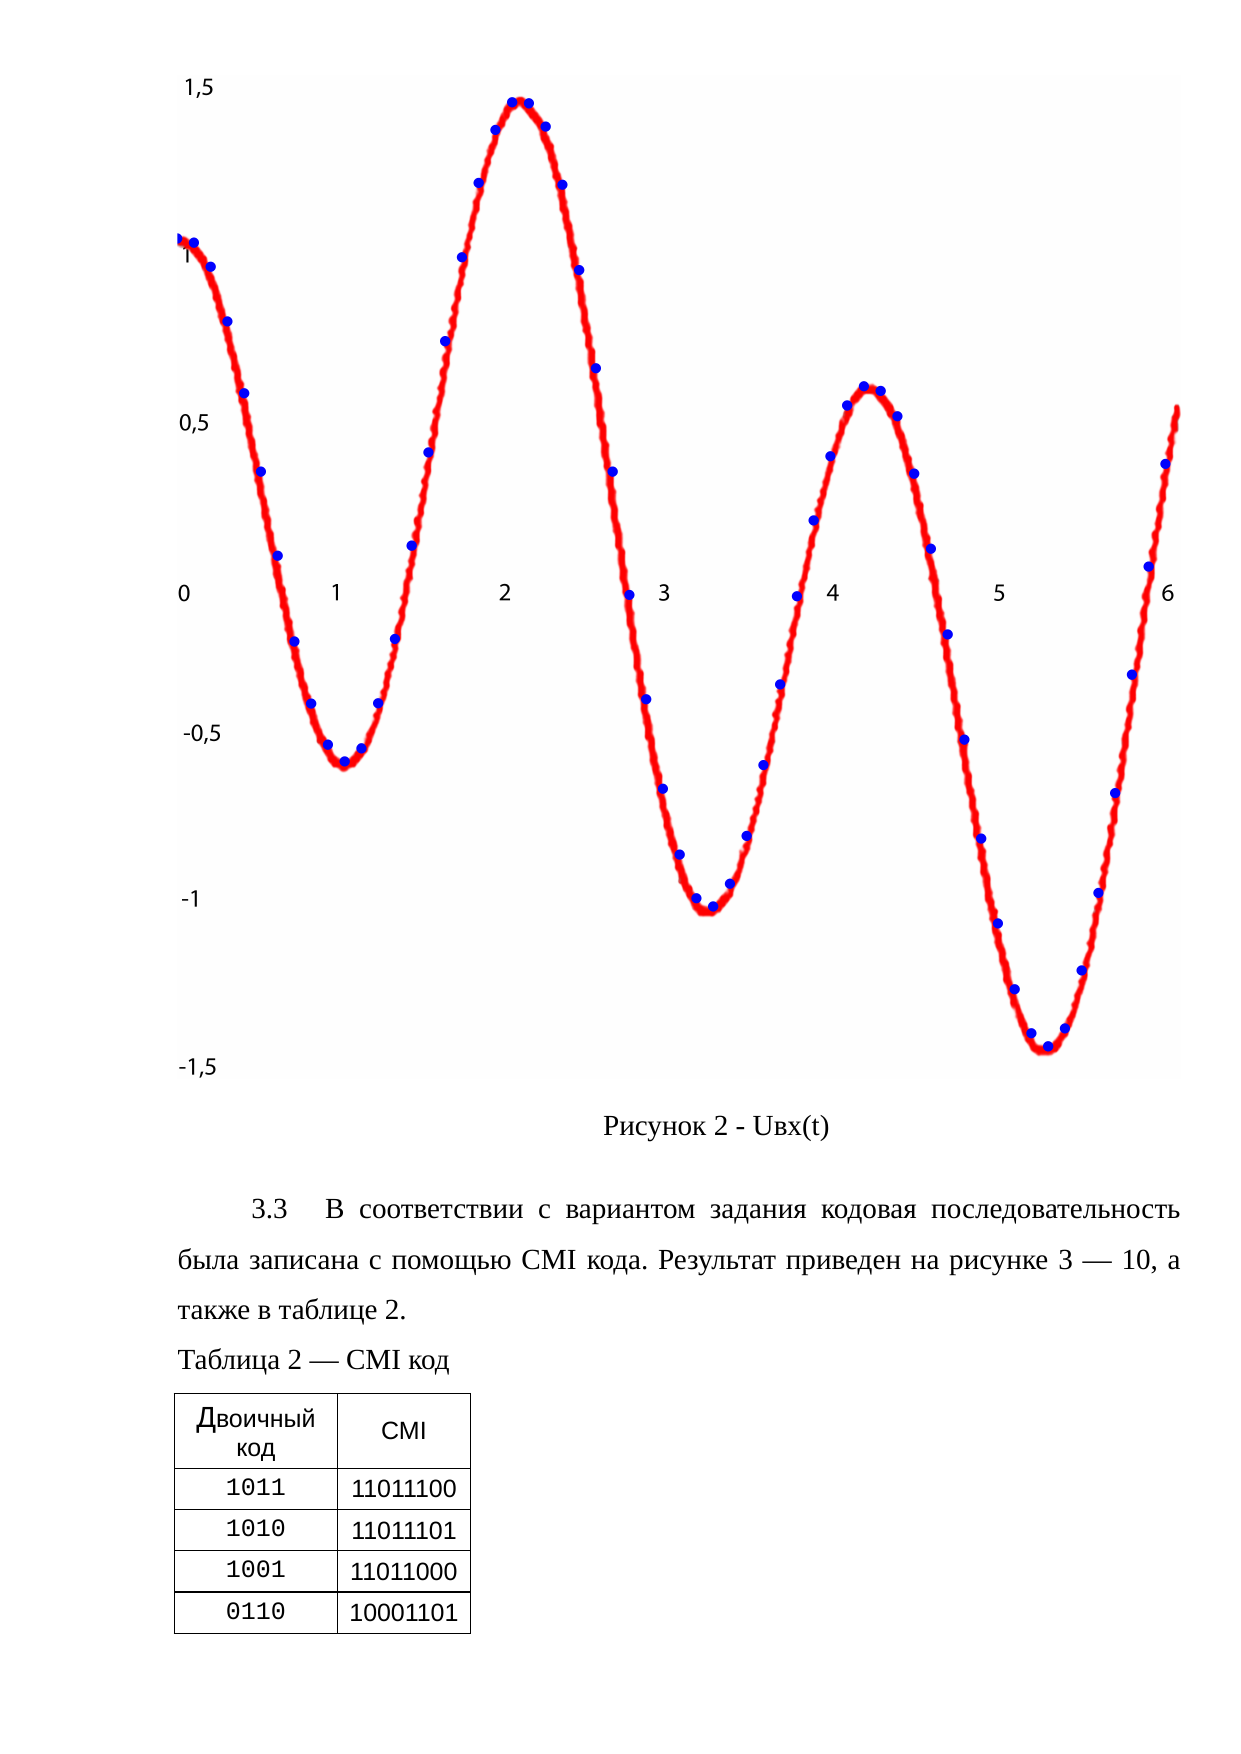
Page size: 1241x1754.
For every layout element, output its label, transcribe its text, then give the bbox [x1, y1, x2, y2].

table_cell 1011 [175, 1469, 337, 1509]
table_cell 11011000 [338, 1551, 470, 1591]
table_cell 11011100 [338, 1469, 470, 1509]
table_cell 10001101 [338, 1593, 470, 1633]
text Рисунок 2 - Uвх(t) [177, 1108, 1181, 1141]
table_cell 1010 [175, 1510, 337, 1550]
table_header CMI [338, 1394, 470, 1468]
text Таблица 2 — CMI код [177, 1342, 1181, 1376]
list В соответствии с вариантом задания кодовая последовательность была записана с помощью CMI кода. Результат приведен на рисунке 3 — 10, а также в таблице 2. [177, 1192, 1181, 1326]
table_cell 0110 [175, 1593, 337, 1633]
table_header Двоичный код [175, 1394, 337, 1468]
table_cell 1001 [175, 1551, 337, 1591]
picture [177, 75, 1182, 1079]
table_cell 11011101 [338, 1510, 470, 1550]
